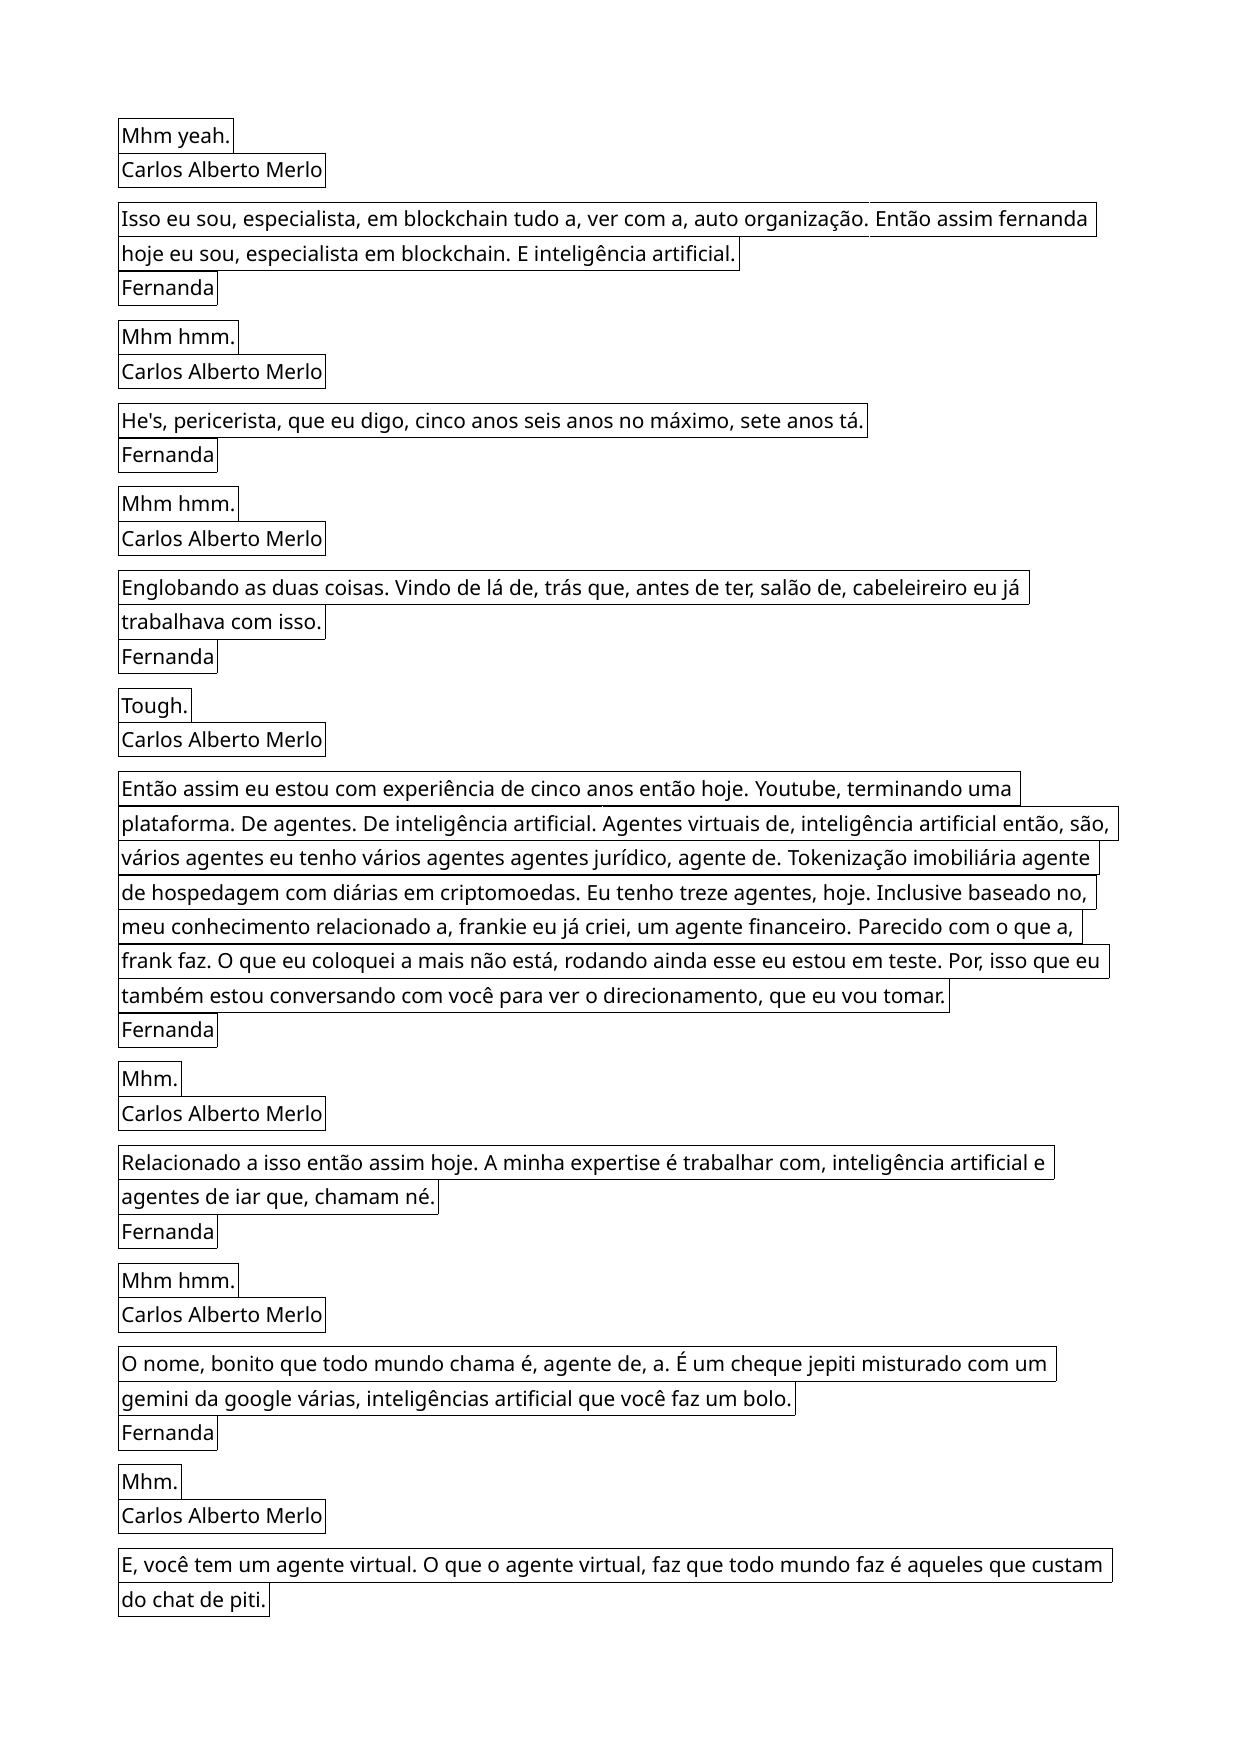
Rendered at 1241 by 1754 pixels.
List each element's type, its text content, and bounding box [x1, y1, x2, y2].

text Isso eu sou, especialista, em blockchain tudo a, ver com a, auto organização. Então assim fernanda hoje eu sou, especialista em blockchain. E inteligência artificial. [119, 203, 1096, 236]
text [218, 1415, 1122, 1450]
text [218, 437, 1122, 472]
text Então assim eu estou com experiência de cinco anos então hoje. Youtube, terminando uma plataforma. De agentes. De inteligência artificial. Agentes virtuais de, inteligência artificial então, são, vários agentes eu tenho vários agentes agentes jurídico, agente de. Tokenização imobiliária agente de hospedagem com diárias em criptomoedas. Eu tenho treze agentes, hoje. Inclusive baseado no, meu conhecimento relacionado a, frankie eu já criei, um agente financeiro. Parecido com o que a, frank faz. O que eu coloquei a mais não está, rodando ainda esse eu estou em teste. Por, isso que eu também estou conversando com você para ver o direcionamento, que eu vou tomar. [119, 910, 1082, 943]
text Então assim eu estou com experiência de cinco anos então hoje. Youtube, terminando uma plataforma. De agentes. De inteligência artificial. Agentes virtuais de, inteligência artificial então, são, vários agentes eu tenho vários agentes agentes jurídico, agente de. Tokenização imobiliária agente de hospedagem com diárias em criptomoedas. Eu tenho treze agentes, hoje. Inclusive baseado no, meu conhecimento relacionado a, frankie eu já criei, um agente financeiro. Parecido com o que a, frank faz. O que eu coloquei a mais não está, rodando ainda esse eu estou em teste. Por, isso que eu também estou conversando com você para ver o direcionamento, que eu vou tomar. [119, 841, 1099, 874]
text [192, 688, 1122, 722]
text [326, 722, 1122, 757]
text Englobando as duas coisas. Vindo de lá de, trás que, antes de ter, salão de, cabeleireiro eu já trabalhava com isso. [119, 570, 1122, 639]
text Então assim eu estou com experiência de cinco anos então hoje. Youtube, terminando uma plataforma. De agentes. De inteligência artificial. Agentes virtuais de, inteligência artificial então, são, vários agentes eu tenho vários agentes agentes jurídico, agente de. Tokenização imobiliária agente de hospedagem com diárias em criptomoedas. Eu tenho treze agentes, hoje. Inclusive baseado no, meu conhecimento relacionado a, frankie eu já criei, um agente financeiro. Parecido com o que a, frank faz. O que eu coloquei a mais não está, rodando ainda esse eu estou em teste. Por, isso que eu também estou conversando com você para ver o direcionamento, que eu vou tomar. [119, 979, 949, 1012]
text [868, 403, 1122, 437]
text Mhm. [119, 1062, 181, 1096]
text Isso eu sou, especialista, em blockchain tudo a, ver com a, auto organização. Então assim fernanda hoje eu sou, especialista em blockchain. E inteligência artificial. [740, 202, 1122, 271]
text Então assim eu estou com experiência de cinco anos então hoje. Youtube, terminando uma plataforma. De agentes. De inteligência artificial. Agentes virtuais de, inteligência artificial então, são, vários agentes eu tenho vários agentes agentes jurídico, agente de. Tokenização imobiliária agente de hospedagem com diárias em criptomoedas. Eu tenho treze agentes, hoje. Inclusive baseado no, meu conhecimento relacionado a, frankie eu já criei, um agente financeiro. Parecido com o que a, frank faz. O que eu coloquei a mais não está, rodando ainda esse eu estou em teste. Por, isso que eu também estou conversando com você para ver o direcionamento, que eu vou tomar. [119, 945, 1109, 978]
text [182, 1061, 1122, 1096]
text Então assim eu estou com experiência de cinco anos então hoje. Youtube, terminando uma plataforma. De agentes. De inteligência artificial. Agentes virtuais de, inteligência artificial então, são, vários agentes eu tenho vários agentes agentes jurídico, agente de. Tokenização imobiliária agente de hospedagem com diárias em criptomoedas. Eu tenho treze agentes, hoje. Inclusive baseado no, meu conhecimento relacionado a, frankie eu já criei, um agente financeiro. Parecido com o que a, frank faz. O que eu coloquei a mais não está, rodando ainda esse eu estou em teste. Por, isso que eu também estou conversando com você para ver o direcionamento, que eu vou tomar. [119, 807, 1118, 840]
text Mhm hmm. [119, 1264, 238, 1297]
text Fernanda [119, 439, 217, 472]
text Carlos Alberto Merlo [119, 154, 325, 187]
text [182, 1464, 1122, 1499]
text Fernanda [119, 1014, 217, 1047]
text [218, 639, 1122, 673]
text [218, 271, 1122, 305]
text [326, 153, 1122, 187]
text Relacionado a isso então assim hoje. A minha expertise é trabalhar com, inteligência artificial e agentes de iar que, chamam né. [119, 1146, 1054, 1179]
text Mhm hmm. [119, 321, 238, 354]
text Fernanda [119, 272, 217, 305]
text [218, 1214, 1122, 1248]
text He's, pericerista, que eu digo, cinco anos seis anos no máximo, sete anos tá. [119, 404, 867, 437]
text Mhm hmm. [119, 487, 238, 521]
text Tough. [119, 689, 191, 722]
text Relacionado a isso então assim hoje. A minha expertise é trabalhar com, inteligência artificial e agentes de iar que, chamam né. [119, 1180, 438, 1214]
text Fernanda [119, 1416, 217, 1450]
text O nome, bonito que todo mundo chama é, agente de, a. É um cheque jepiti misturado com um gemini da google várias, inteligências artificial que você faz um bolo. [119, 1346, 1122, 1415]
text Então assim eu estou com experiência de cinco anos então hoje. Youtube, terminando uma plataforma. De agentes. De inteligência artificial. Agentes virtuais de, inteligência artificial então, são, vários agentes eu tenho vários agentes agentes jurídico, agente de. Tokenização imobiliária agente de hospedagem com diárias em criptomoedas. Eu tenho treze agentes, hoje. Inclusive baseado no, meu conhecimento relacionado a, frankie eu já criei, um agente financeiro. Parecido com o que a, frank faz. O que eu coloquei a mais não está, rodando ainda esse eu estou em teste. Por, isso que eu também estou conversando com você para ver o direcionamento, que eu vou tomar. [119, 772, 1020, 805]
text E, você tem um agente virtual. O que o agente virtual, faz que todo mundo faz é aqueles que custam do chat de piti. [119, 1583, 269, 1616]
text [239, 1263, 1122, 1297]
text Carlos Alberto Merlo [119, 1097, 325, 1130]
text Carlos Alberto Merlo [119, 1298, 325, 1332]
text Mhm. [119, 1465, 181, 1499]
text [326, 521, 1122, 555]
text [218, 1012, 1122, 1047]
text [326, 354, 1122, 388]
text [326, 1096, 1122, 1130]
text Relacionado a isso então assim hoje. A minha expertise é trabalhar com, inteligência artificial e agentes de iar que, chamam né. [439, 1145, 1122, 1214]
text [326, 1297, 1122, 1332]
text Mhm yeah. [119, 119, 233, 153]
text Carlos Alberto Merlo [119, 355, 325, 388]
text Fernanda [119, 1215, 217, 1248]
text Isso eu sou, especialista, em blockchain tudo a, ver com a, auto organização. Então assim fernanda hoje eu sou, especialista em blockchain. E inteligência artificial. [119, 237, 739, 270]
text [326, 1499, 1122, 1533]
text Carlos Alberto Merlo [119, 1500, 325, 1533]
text Carlos Alberto Merlo [119, 522, 325, 555]
text Então assim eu estou com experiência de cinco anos então hoje. Youtube, terminando uma plataforma. De agentes. De inteligência artificial. Agentes virtuais de, inteligência artificial então, são, vários agentes eu tenho vários agentes agentes jurídico, agente de. Tokenização imobiliária agente de hospedagem com diárias em criptomoedas. Eu tenho treze agentes, hoje. Inclusive baseado no, meu conhecimento relacionado a, frankie eu já criei, um agente financeiro. Parecido com o que a, frank faz. O que eu coloquei a mais não está, rodando ainda esse eu estou em teste. Por, isso que eu também estou conversando com você para ver o direcionamento, que eu vou tomar. [119, 876, 1096, 909]
text E, você tem um agente virtual. O que o agente virtual, faz que todo mundo faz é aqueles que custam do chat de piti. [119, 1549, 1112, 1582]
text E, você tem um agente virtual. O que o agente virtual, faz que todo mundo faz é aqueles que custam do chat de piti. [270, 1548, 1122, 1617]
text [234, 118, 1122, 153]
text Fernanda [119, 640, 217, 673]
text [239, 319, 1122, 354]
text Carlos Alberto Merlo [119, 723, 325, 756]
text Então assim eu estou com experiência de cinco anos então hoje. Youtube, terminando uma plataforma. De agentes. De inteligência artificial. Agentes virtuais de, inteligência artificial então, são, vários agentes eu tenho vários agentes agentes jurídico, agente de. Tokenização imobiliária agente de hospedagem com diárias em criptomoedas. Eu tenho treze agentes, hoje. Inclusive baseado no, meu conhecimento relacionado a, frankie eu já criei, um agente financeiro. Parecido com o que a, frank faz. O que eu coloquei a mais não está, rodando ainda esse eu estou em teste. Por, isso que eu também estou conversando com você para ver o direcionamento, que eu vou tomar. [950, 771, 1122, 1012]
text [239, 486, 1122, 521]
